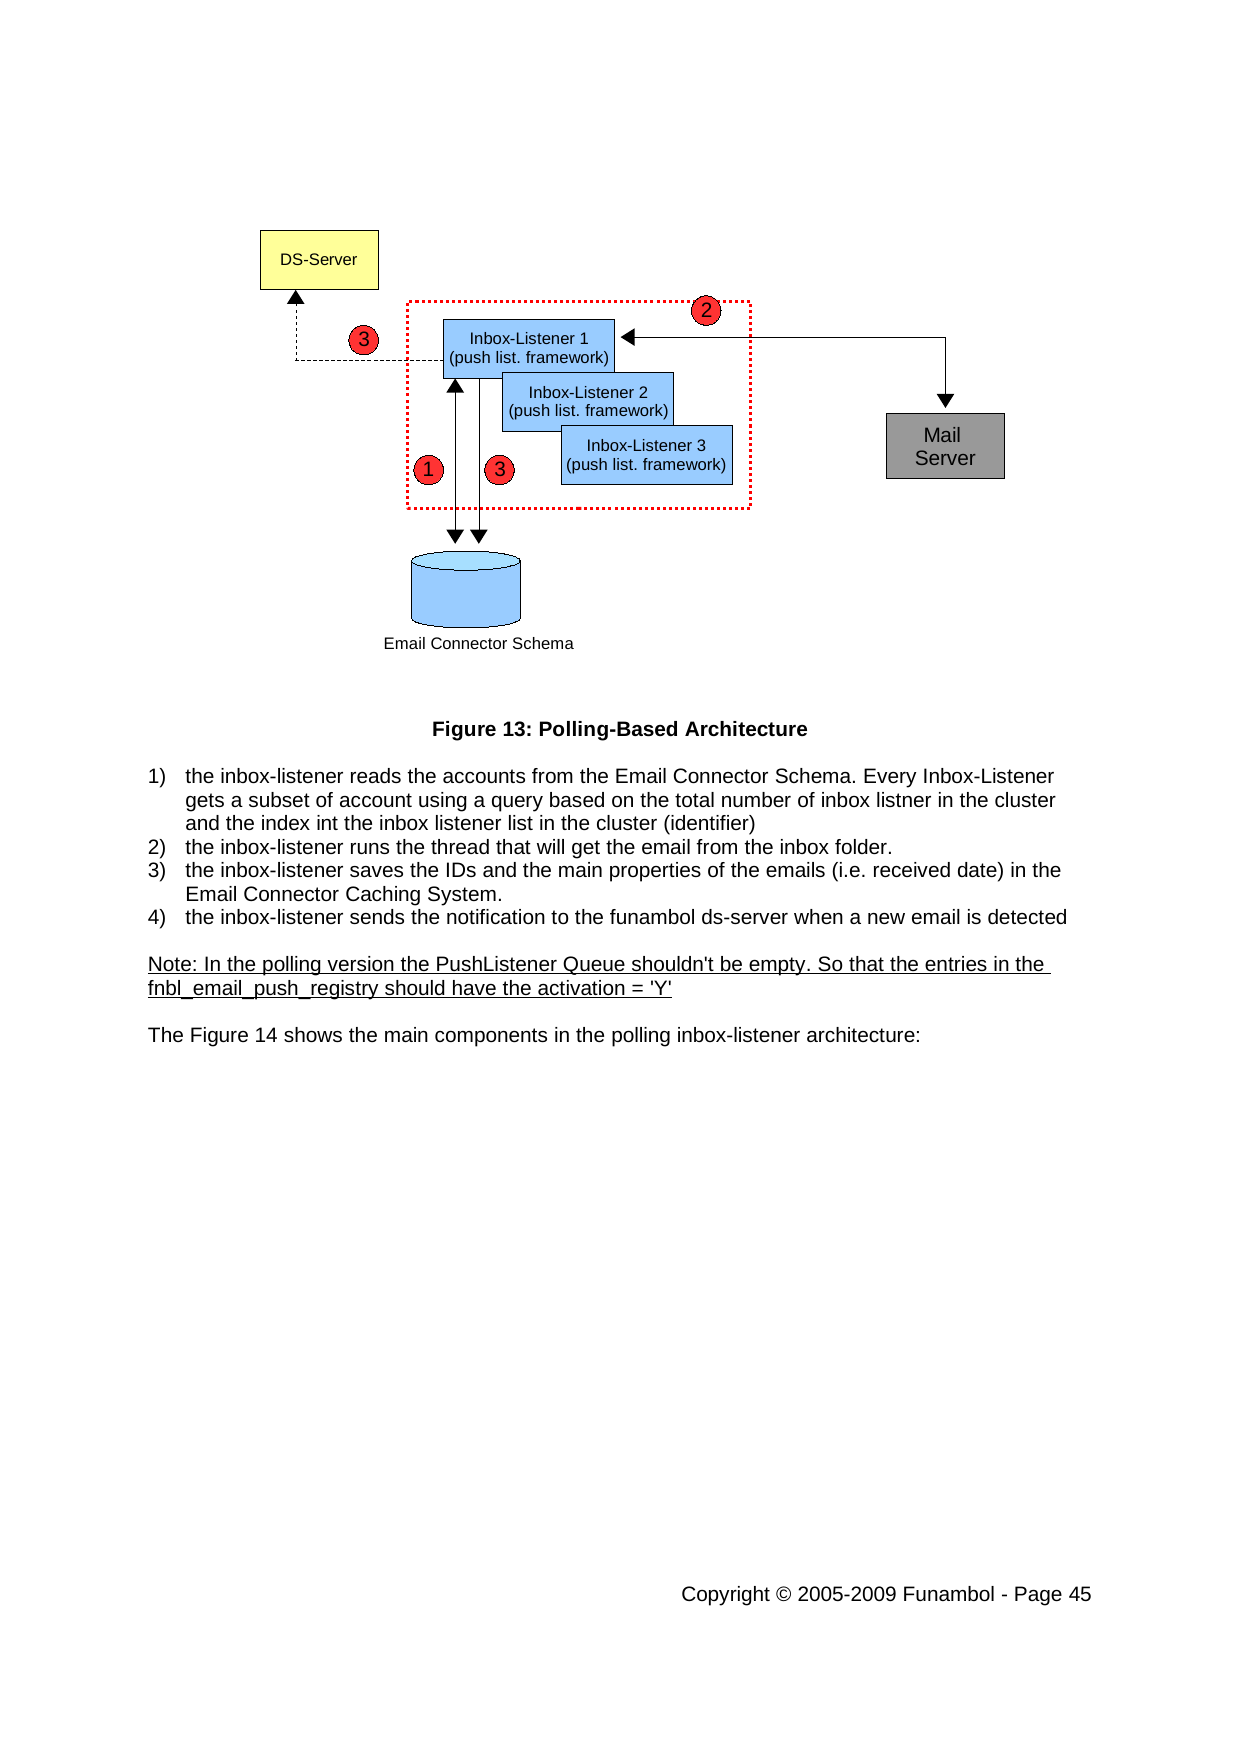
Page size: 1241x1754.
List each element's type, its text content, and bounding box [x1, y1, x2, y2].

list the inbox-listener sends the notification to the funambol ds-server when a new email is detected [148, 906, 1093, 929]
list the inbox-listener runs the thread that will get the email from the inbox folder. [148, 835, 1093, 859]
list the inbox-listener reads the accounts from the Email Connector Schema. Every Inbox-Listener gets a subset of account using a query based on the total number of inbox listner in the cluster and the index int the inbox listener list in the cluster (identifier) [148, 764, 1093, 835]
list the inbox-listener saves the IDs and the main properties of the emails (i.e. received date) in the Email Connector Caching System. [148, 859, 1093, 906]
text [204, 148, 1036, 172]
text Figure 13: Polling-Based Architecture [204, 172, 1036, 741]
text Note: In the polling version the PushListener Queue shouldn't be empty. So that the entries in the fnbl_email_push_registry should have the activation = 'Y' [148, 953, 1093, 1000]
text The Figure 14 shows the main components in the polling inbox-listener architecture: [148, 1023, 1093, 1047]
